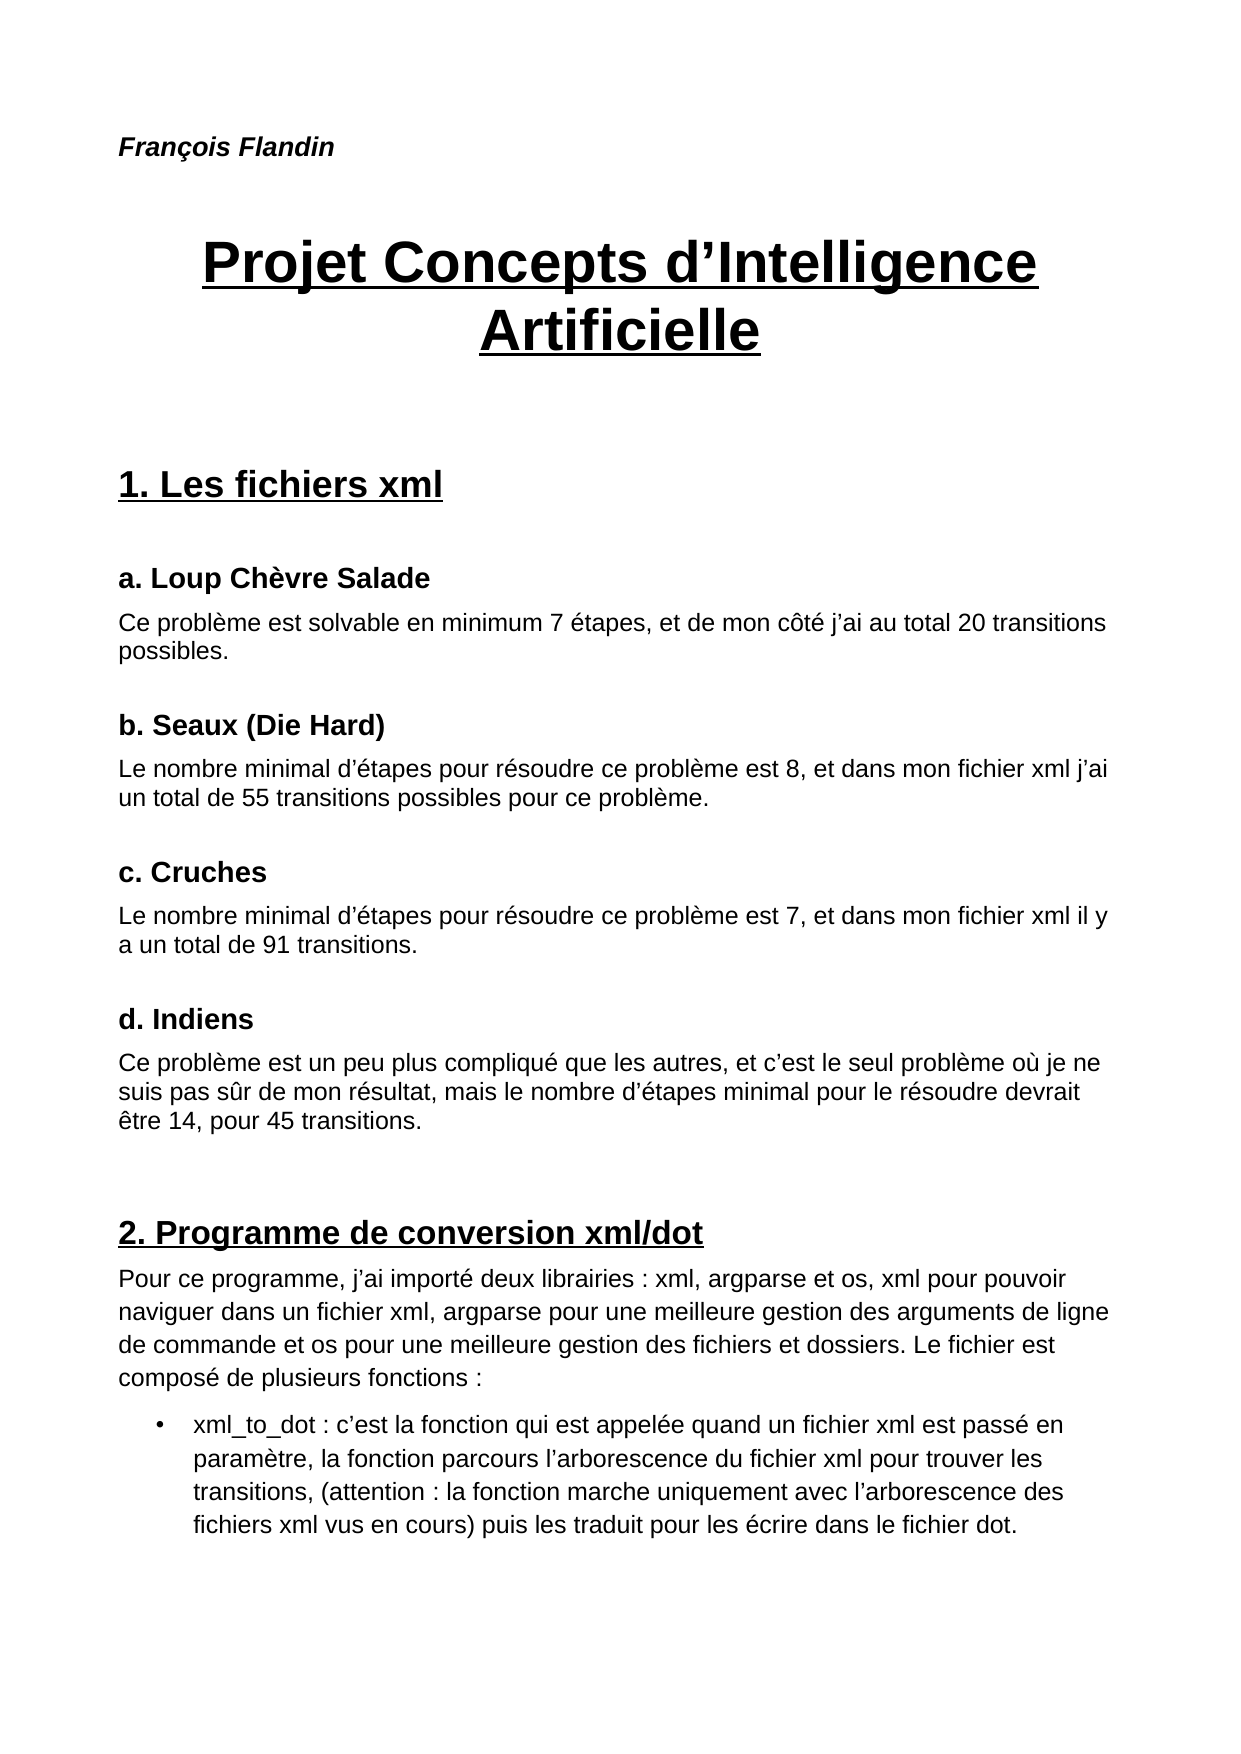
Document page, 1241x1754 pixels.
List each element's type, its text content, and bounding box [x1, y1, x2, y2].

text Le nombre minimal d’étapes pour résoudre ce problème est 7, et dans mon fichier xml il y a un total de 91 transitions. [118, 901, 1122, 959]
subtitle 1. Les fichiers xml [118, 463, 1122, 506]
text Ce problème est solvable en minimum 7 étapes, et de mon côté j’ai au total 20 transitions possibles. [118, 608, 1122, 665]
subtitle a. Loup Chèvre Salade [118, 562, 1122, 595]
list xml_to_dot : c’est la fonction qui est appelée quand un fichier xml est passé en paramètre, la fonction parcours l’arborescence du fichier xml pour trouver les transitions, (attention : la fonction marche uniquement avec l’arborescence des fichiers xml vus en cours) puis les traduit pour les écrire dans le fichier dot. [156, 1410, 1122, 1538]
subtitle d. Indiens [118, 1002, 1122, 1036]
text Le nombre minimal d’étapes pour résoudre ce problème est 8, et dans mon fichier xml j’ai un total de 55 transitions possibles pour ce problème. [118, 754, 1122, 812]
subtitle b. Seaux (Die Hard) [118, 708, 1122, 742]
subtitle 2. Programme de conversion xml/dot [118, 1213, 1122, 1251]
subtitle c. Cruches [118, 855, 1122, 889]
title Projet Concepts d’Intelligence Artificielle [118, 228, 1122, 362]
subtitle François Flandin [118, 131, 1122, 162]
text Pour ce programme, j’ai importé deux librairies : xml, argparse et os, xml pour pouvoir naviguer dans un fichier xml, argparse pour une meilleure gestion des arguments de ligne de commande et os pour une meilleure gestion des fichiers et dossiers. Le fichier est composé de plusieurs fonctions : [118, 1264, 1122, 1392]
text Ce problème est un peu plus compliqué que les autres, et c’est le seul problème où je ne suis pas sûr de mon résultat, mais le nombre d’étapes minimal pour le résoudre devrait être 14, pour 45 transitions. [118, 1048, 1122, 1134]
